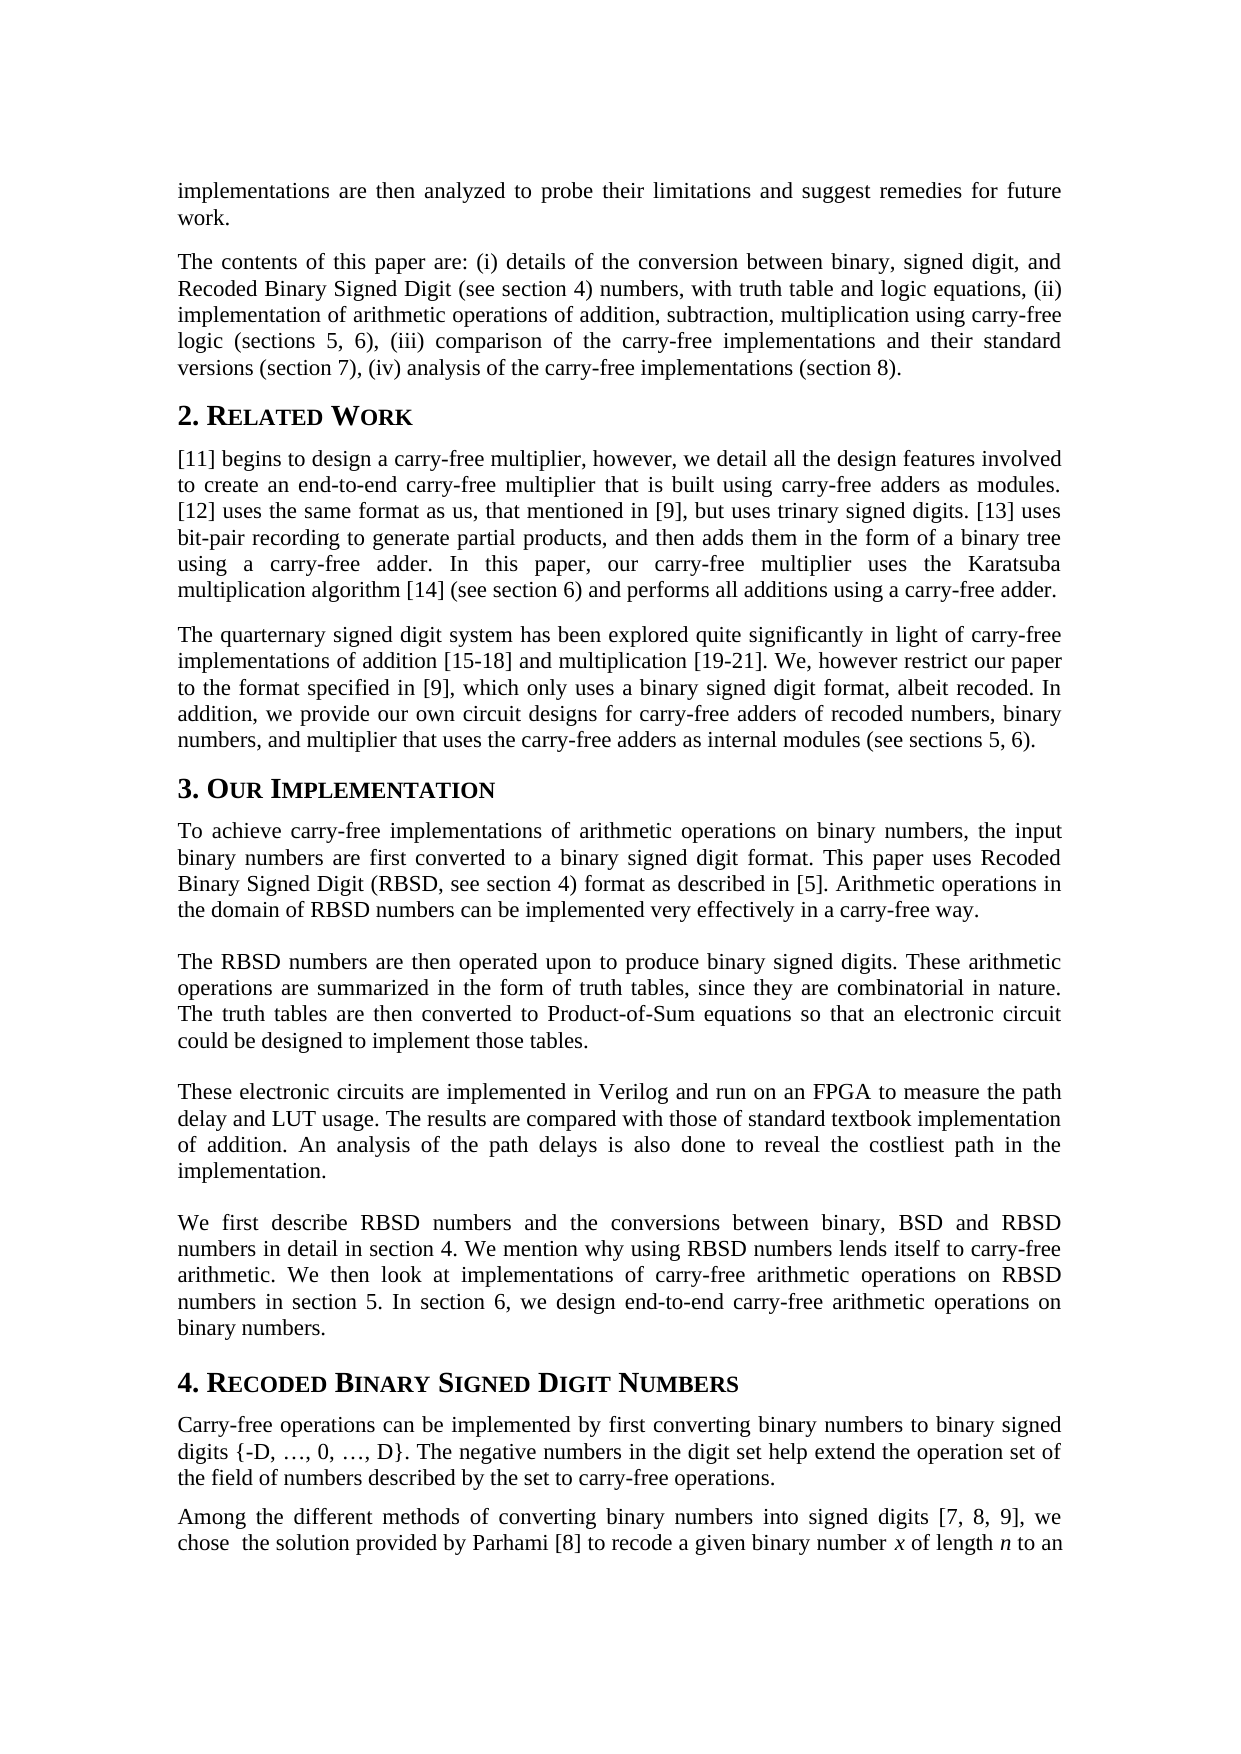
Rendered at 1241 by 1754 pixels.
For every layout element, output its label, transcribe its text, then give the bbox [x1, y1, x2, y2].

text These electronic circuits are implemented in Verilog and run on an FPGA to measure the path delay and LUT usage. The results are compared with those of standard textbook implementation of addition. An analysis of the path delays is also done to reveal the costliest path in the implementation. [177, 1078, 1063, 1184]
text The quarternary signed digit system has been explored quite significantly in light of carry-free implementations of addition [15-18] and multiplication [19-21]. We, however restrict our paper to the format specified in [9], which only uses a binary signed digit format, albeit recoded. In addition, we provide our own circuit designs for carry-free adders of recoded numbers, binary numbers, and multiplier that uses the carry-free adders as internal modules (see sections 5, 6). [177, 621, 1063, 753]
text The contents of this paper are: (i) details of the conversion between binary, signed digit, and Recoded Binary Signed Digit (see section 4) numbers, with truth table and logic equations, (ii) implementation of arithmetic operations of addition, subtraction, multiplication using carry-free logic (sections 5, 6), (iii) comparison of the carry-free implementations and their standard versions (section 7), (iv) analysis of the carry-free implementations (section 8). [177, 248, 1063, 380]
text 2. Related Work [177, 398, 1063, 432]
text [11] begins to design a carry-free multiplier, however, we detail all the design features involved to create an end-to-end carry-free multiplier that is built using carry-free adders as modules. [12] uses the same format as us, that mentioned in [9], but uses trinary signed digits. [13] uses bit-pair recording to generate partial products, and then adds them in the form of a binary tree using a carry-free adder. In this paper, our carry-free multiplier uses the Karatsuba multiplication algorithm [14] (see section 6) and performs all additions using a carry-free adder. [177, 444, 1063, 603]
text We first describe RBSD numbers and the conversions between binary, BSD and RBSD numbers in detail in section 4. We mention why using RBSD numbers lends itself to carry-free arithmetic. We then look at implementations of carry-free arithmetic operations on RBSD numbers in section 5. In section 6, we design end-to-end carry-free arithmetic operations on binary numbers. [177, 1209, 1063, 1340]
text Carry-free operations can be implemented by first converting binary numbers to binary signed digits {-D, …, 0, …, D}. The negative numbers in the digit set help extend the operation set of the field of numbers described by the set to carry-free operations. [177, 1411, 1063, 1491]
text The RBSD numbers are then operated upon to produce binary signed digits. These arithmetic operations are summarized in the form of truth tables, since they are combinatorial in nature. The truth tables are then converted to Product-of-Sum equations so that an electronic circuit could be designed to implement those tables. [177, 948, 1063, 1053]
text implementations are then analyzed to probe their limitations and suggest remedies for future work. [177, 177, 1063, 230]
text Among the different methods of converting binary numbers into signed digits [7, 8, 9], we chose the solution provided by Parhami [8] to recode a given binary number x of length n to an [177, 1503, 1063, 1556]
text 4. Recoded Binary Signed Digit Numbers [177, 1365, 1063, 1399]
text To achieve carry-free implementations of arithmetic operations on binary numbers, the input binary numbers are first converted to a binary signed digit format. This paper uses Recoded Binary Signed Digit (RBSD, see section 4) format as described in [5]. Arithmetic operations in the domain of RBSD numbers can be implemented very effectively in a carry-free way. [177, 817, 1063, 923]
text 3. Our Implementation [177, 771, 1063, 805]
